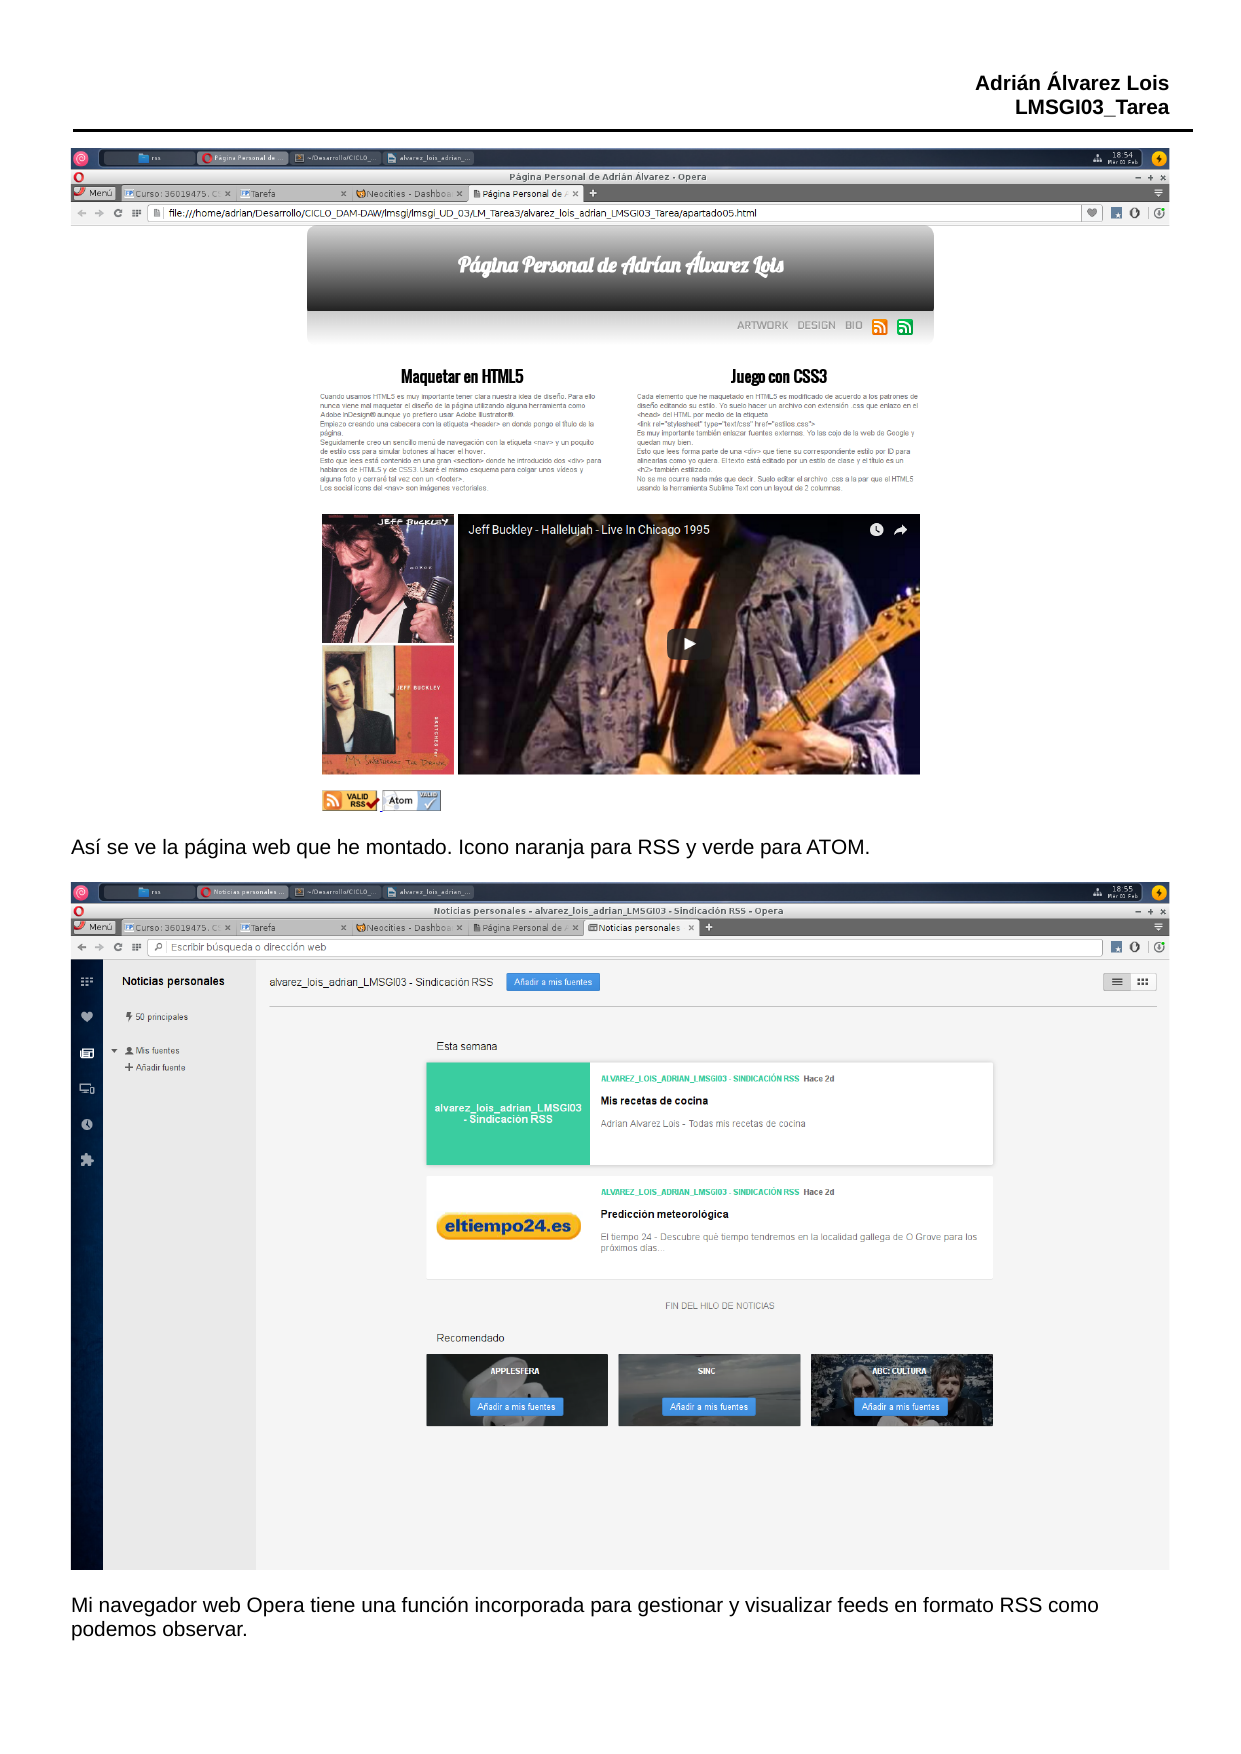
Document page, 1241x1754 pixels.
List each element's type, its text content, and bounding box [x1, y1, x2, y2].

text Mi navegador web Opera tiene una función incorporada para gestionar y visualizar feeds en formato RSS como podemos observar. [71, 1593, 1169, 1641]
text Así se ve la página web que he montado. Icono naranja para RSS y verde para ATOM. [71, 835, 1169, 859]
picture [70, 882, 1170, 1570]
picture [70, 148, 1170, 835]
